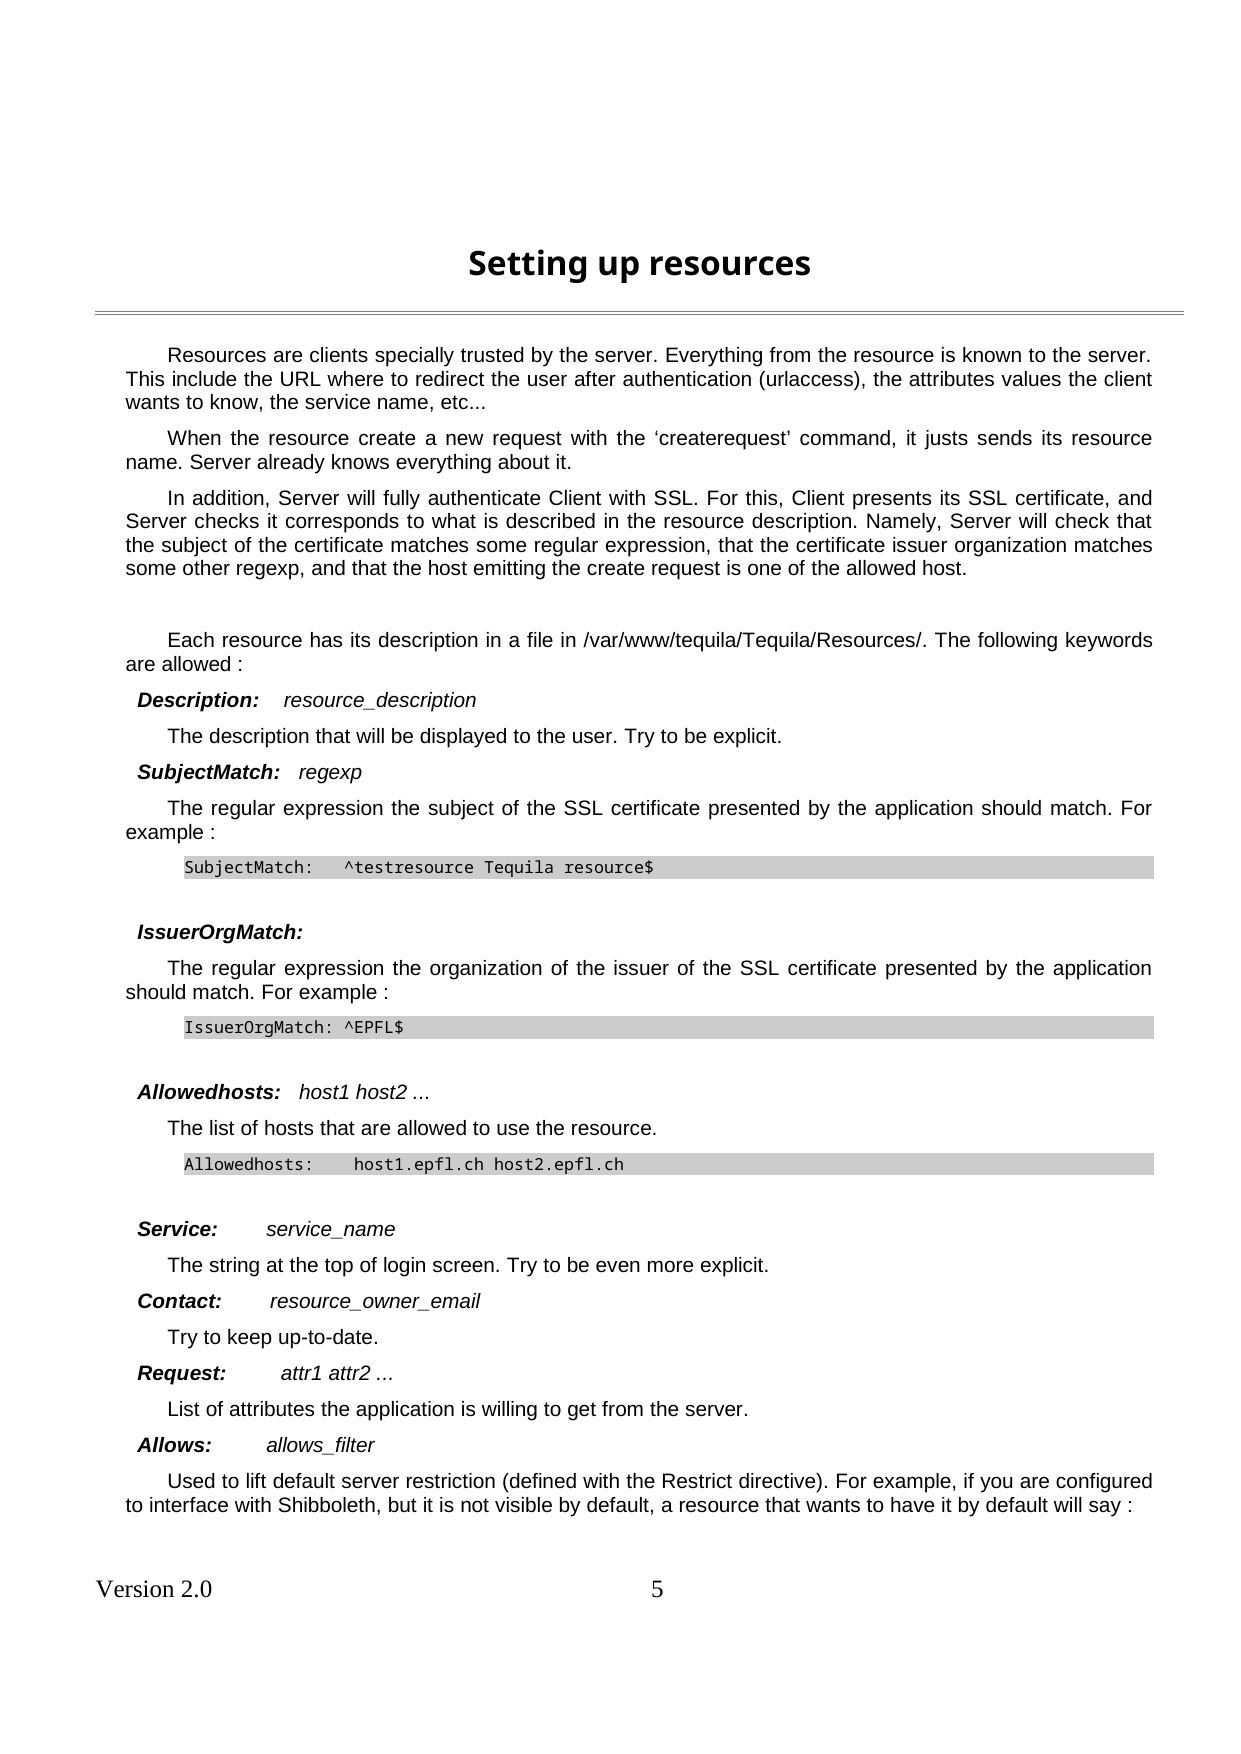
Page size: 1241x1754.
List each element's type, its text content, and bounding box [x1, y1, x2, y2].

text IssuerOrgMatch: ^EPFL$ [184, 1016, 1154, 1039]
text Contact: resource_owner_email [95, 1289, 1154, 1313]
text List of attributes the application is willing to get from the server. [125, 1397, 1154, 1421]
text Resources are clients specially trusted by the server. Everything from the resource is known to the server. This include the URL where to redirect the user after authentication (urlaccess), the attributes values the client wants to know, the service name, etc... [125, 343, 1154, 414]
text The regular expression the subject of the SSL certificate presented by the application should match. For example : [125, 797, 1154, 844]
text Allowedhosts: host1 host2 ... [95, 1081, 1154, 1104]
text SubjectMatch: regexp [95, 761, 1154, 784]
text The description that will be displayed to the user. Try to be explicit. [125, 724, 1154, 748]
text When the resource create a new request with the ‘createrequest’ command, it justs sends its resource name. Server already knows everything about it. [125, 427, 1154, 474]
text Each resource has its description in a file in /var/www/tequila/Tequila/Resources/. The following keywords are allowed : [125, 629, 1154, 676]
text Request: attr1 attr2 ... [95, 1361, 1154, 1385]
subtitle Setting up resources [95, 240, 1184, 286]
text SubjectMatch: ^testresource Tequila resource$ [184, 856, 1154, 879]
text The regular expression the organization of the issuer of the SSL certificate presented by the application should match. For example : [125, 957, 1154, 1004]
text Description: resource_description [95, 688, 1154, 712]
text In addition, Server will fully authenticate Client with SSL. For this, Client presents its SSL certificate, and Server checks it corresponds to what is described in the resource description. Namely, Server will check that the subject of the certificate matches some regular expression, that the certificate issuer organization matches some other regexp, and that the host emitting the create request is one of the allowed host. [125, 486, 1154, 580]
text Allows: allows_filter [95, 1433, 1154, 1457]
text Used to lift default server restriction (defined with the Restrict directive). For example, if you are configured to interface with Shibboleth, but it is not visible by default, a resource that wants to have it by default will say : [125, 1469, 1154, 1517]
text Try to keep up-to-date. [125, 1325, 1154, 1349]
text The list of hosts that are allowed to use the resource. [125, 1117, 1154, 1140]
text IssuerOrgMatch: [95, 921, 1154, 944]
text Allowedhosts: host1.epfl.ch host2.epfl.ch [184, 1153, 1154, 1175]
text The string at the top of login screen. Try to be even more explicit. [125, 1253, 1154, 1277]
text Service: service_name [95, 1217, 1154, 1241]
